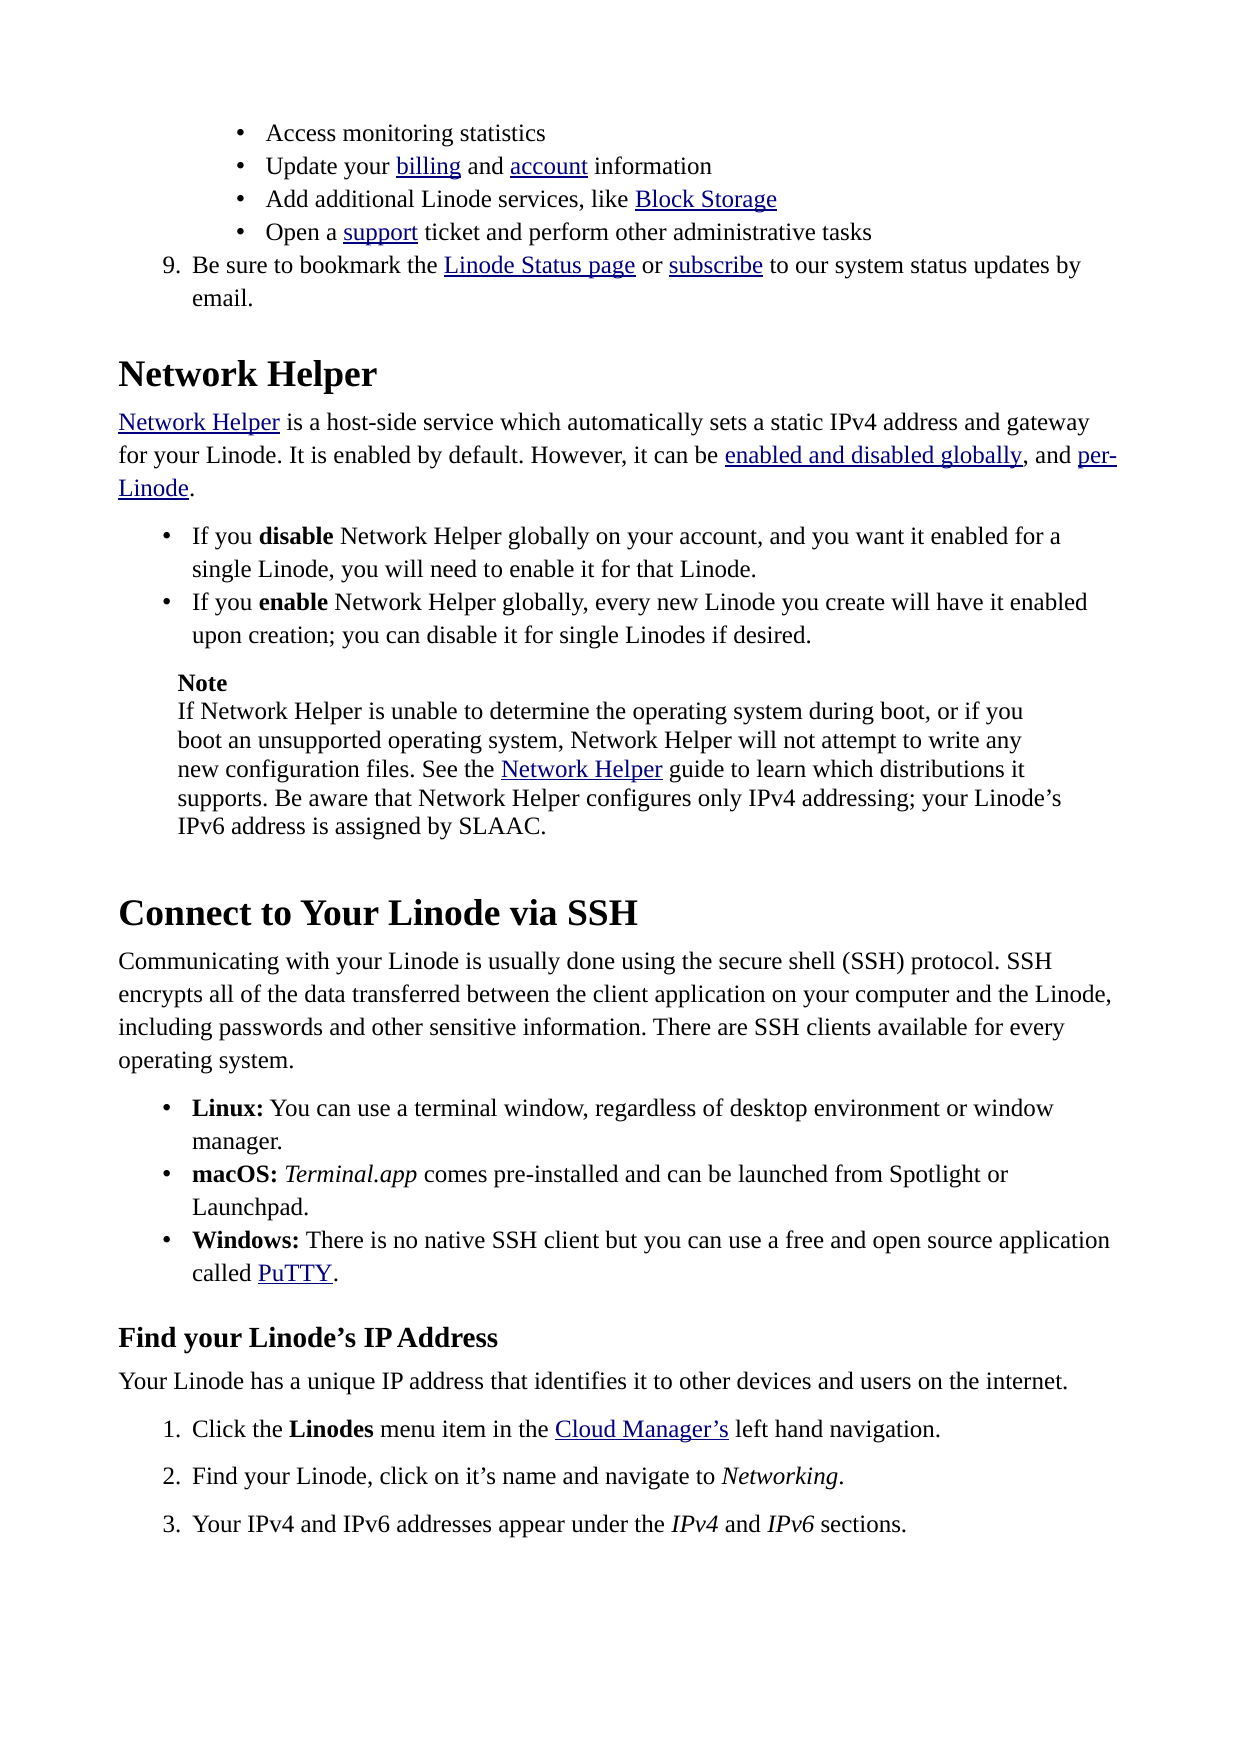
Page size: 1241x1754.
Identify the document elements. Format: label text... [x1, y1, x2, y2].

list If you enable Network Helper globally, every new Linode you create will have it enabled upon creation; you can disable it for single Linodes if desired. [162, 587, 1122, 649]
list Open a support ticket and perform other administrative tasks [236, 217, 1122, 246]
list Find your Linode, click on it’s name and navigate to Networking. [162, 1461, 1122, 1490]
text If Network Helper is unable to determine the operating system during boot, or if you boot an unsupported operating system, Network Helper will not attempt to write any new configuration files. See the Network Helper guide to learn which distributions it supports. Be aware that Network Helper configures only IPv4 addressing; your Linode’s IPv6 address is assigned by SLAAC. [177, 696, 1063, 840]
text Network Helper is a host-side service which automatically sets a static IPv4 address and gateway for your Linode. It is enabled by default. However, it can be enabled and disabled globally, and per-Linode. [118, 407, 1122, 502]
list If you disable Network Helper globally on your account, and you want it enabled for a single Linode, you will need to enable it for that Linode. [162, 521, 1122, 583]
subtitle Find your Linode’s IP Address [118, 1320, 1122, 1353]
text Communicating with your Linode is usually done using the secure shell (SSH) protocol. SSH encrypts all of the data transferred between the client application on your computer and the Linode, including passwords and other sensitive information. There are SSH clients available for every operating system. [118, 946, 1122, 1074]
list Add additional Linode services, like Block Storage [236, 184, 1122, 213]
list Update your billing and account information [236, 151, 1122, 180]
list Your IPv4 and IPv6 addresses appear under the IPv4 and IPv6 sections. [162, 1509, 1122, 1538]
list Access monitoring statistics [236, 118, 1122, 147]
list Windows: There is no native SSH client but you can use a free and open source application called PuTTY. [162, 1225, 1122, 1287]
list macOS: Terminal.app comes pre-installed and can be launched from Spotlight or Launchpad. [162, 1159, 1122, 1221]
subtitle Connect to Your Linode via SSH [118, 890, 1122, 933]
subtitle Network Helper [118, 352, 1122, 395]
list Click the Linodes menu item in the Cloud Manager’s left hand navigation. [162, 1414, 1122, 1442]
text Note [177, 668, 1063, 696]
text Your Linode has a unique IP address that identifies it to other devices and users on the internet. [118, 1366, 1122, 1395]
list Be sure to bookmark the Linode Status page or subscribe to our system status updates by email. [162, 250, 1122, 312]
list Linux: You can use a terminal window, regardless of desktop environment or window manager. [162, 1093, 1122, 1154]
